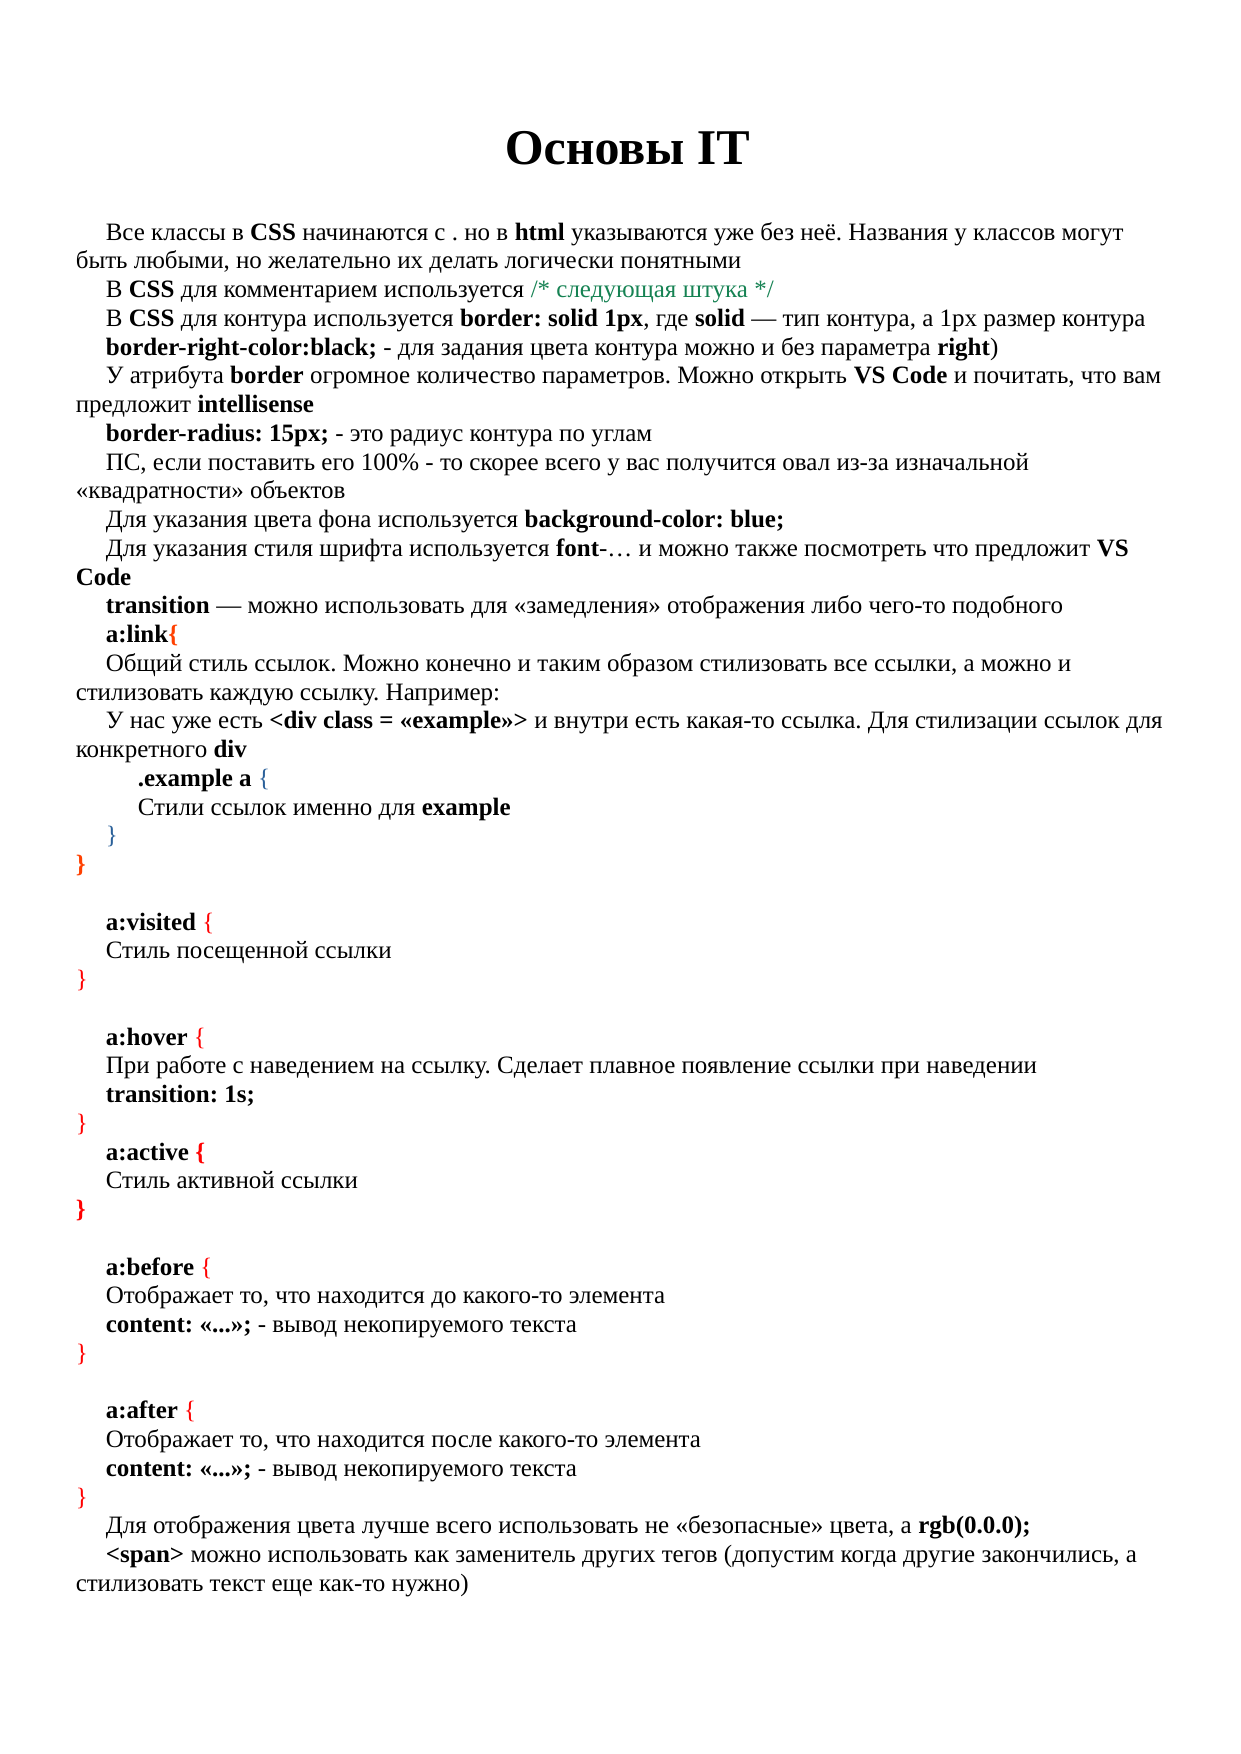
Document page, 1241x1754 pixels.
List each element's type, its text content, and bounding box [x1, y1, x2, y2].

text В CSS для контура используется border: solid 1px, где solid — тип контура, а 1px размер контура [64, 303, 1190, 332]
text a:link{ [64, 619, 1190, 648]
text Для указания цвета фона используется background-color: blue; [64, 504, 1190, 533]
text } [64, 1108, 1190, 1137]
text Стили ссылок именно для example [64, 792, 1190, 821]
text У нас уже есть <div class = «example»> и внутри есть какая-то ссылка. Для стилизации ссылок для конкретного div [64, 706, 1190, 763]
text Общий стиль ссылок. Можно конечно и таким образом стилизовать все ссылки, а можно и стилизовать каждую ссылку. Например: [64, 648, 1190, 706]
text a:before { [64, 1252, 1190, 1281]
text Отображает то, что находится после какого-то элемента [64, 1424, 1190, 1453]
text } [64, 1482, 1190, 1511]
text border-right-color:black; - для задания цвета контура можно и без параметра right) [64, 332, 1190, 361]
text Все классы в CSS начинаются с . но в html указываются уже без неё. Названия у классов могут быть любыми, но желательно их делать логически понятными [64, 205, 1190, 274]
text Отображает то, что находится до какого-то элемента [64, 1281, 1190, 1309]
text } [64, 964, 1190, 993]
text .example a { [64, 763, 1190, 792]
text Для отображения цвета лучше всего использовать не «безопасные» цвета, а rgb(0.0.0); [64, 1511, 1190, 1539]
text } [64, 1338, 1190, 1367]
text } [64, 821, 1190, 849]
text Для указания стиля шрифта используется font-… и можно также посмотреть что предложит VS Code [64, 533, 1190, 591]
text Стиль посещенной ссылки [64, 936, 1190, 964]
text <span> можно использовать как заменитель других тегов (допустим когда другие закончились, а стилизовать текст еще как-то нужно) [64, 1539, 1190, 1609]
text ПС, если поставить его 100% - то скорее всего у вас получится овал из-за изначальной «квадратности» объектов [64, 447, 1190, 504]
text В CSS для комментарием используется /* следующая штука */ [64, 274, 1190, 303]
text content: «...»; - вывод некопируемого текста [64, 1309, 1190, 1338]
text } [64, 1194, 1190, 1223]
text a:hover { [64, 1022, 1190, 1051]
text a:active { [64, 1137, 1190, 1166]
text Стиль активной ссылки [64, 1166, 1190, 1194]
text } [64, 849, 1190, 878]
text a:after { [64, 1396, 1190, 1424]
text content: «...»; - вывод некопируемого текста [64, 1453, 1190, 1482]
text a:visited { [64, 907, 1190, 936]
text border-radius: 15px; - это радиус контура по углам [64, 418, 1190, 447]
text transition: 1s; [64, 1079, 1190, 1108]
text У атрибута border огромное количество параметров. Можно открыть VS Code и почитать, что вам предложит intellisense [64, 361, 1190, 418]
text При работе с наведением на ссылку. Сделает плавное появление ссылки при наведении [64, 1051, 1190, 1079]
text transition — можно использовать для «замедления» отображения либо чего-то подобного [64, 591, 1190, 619]
